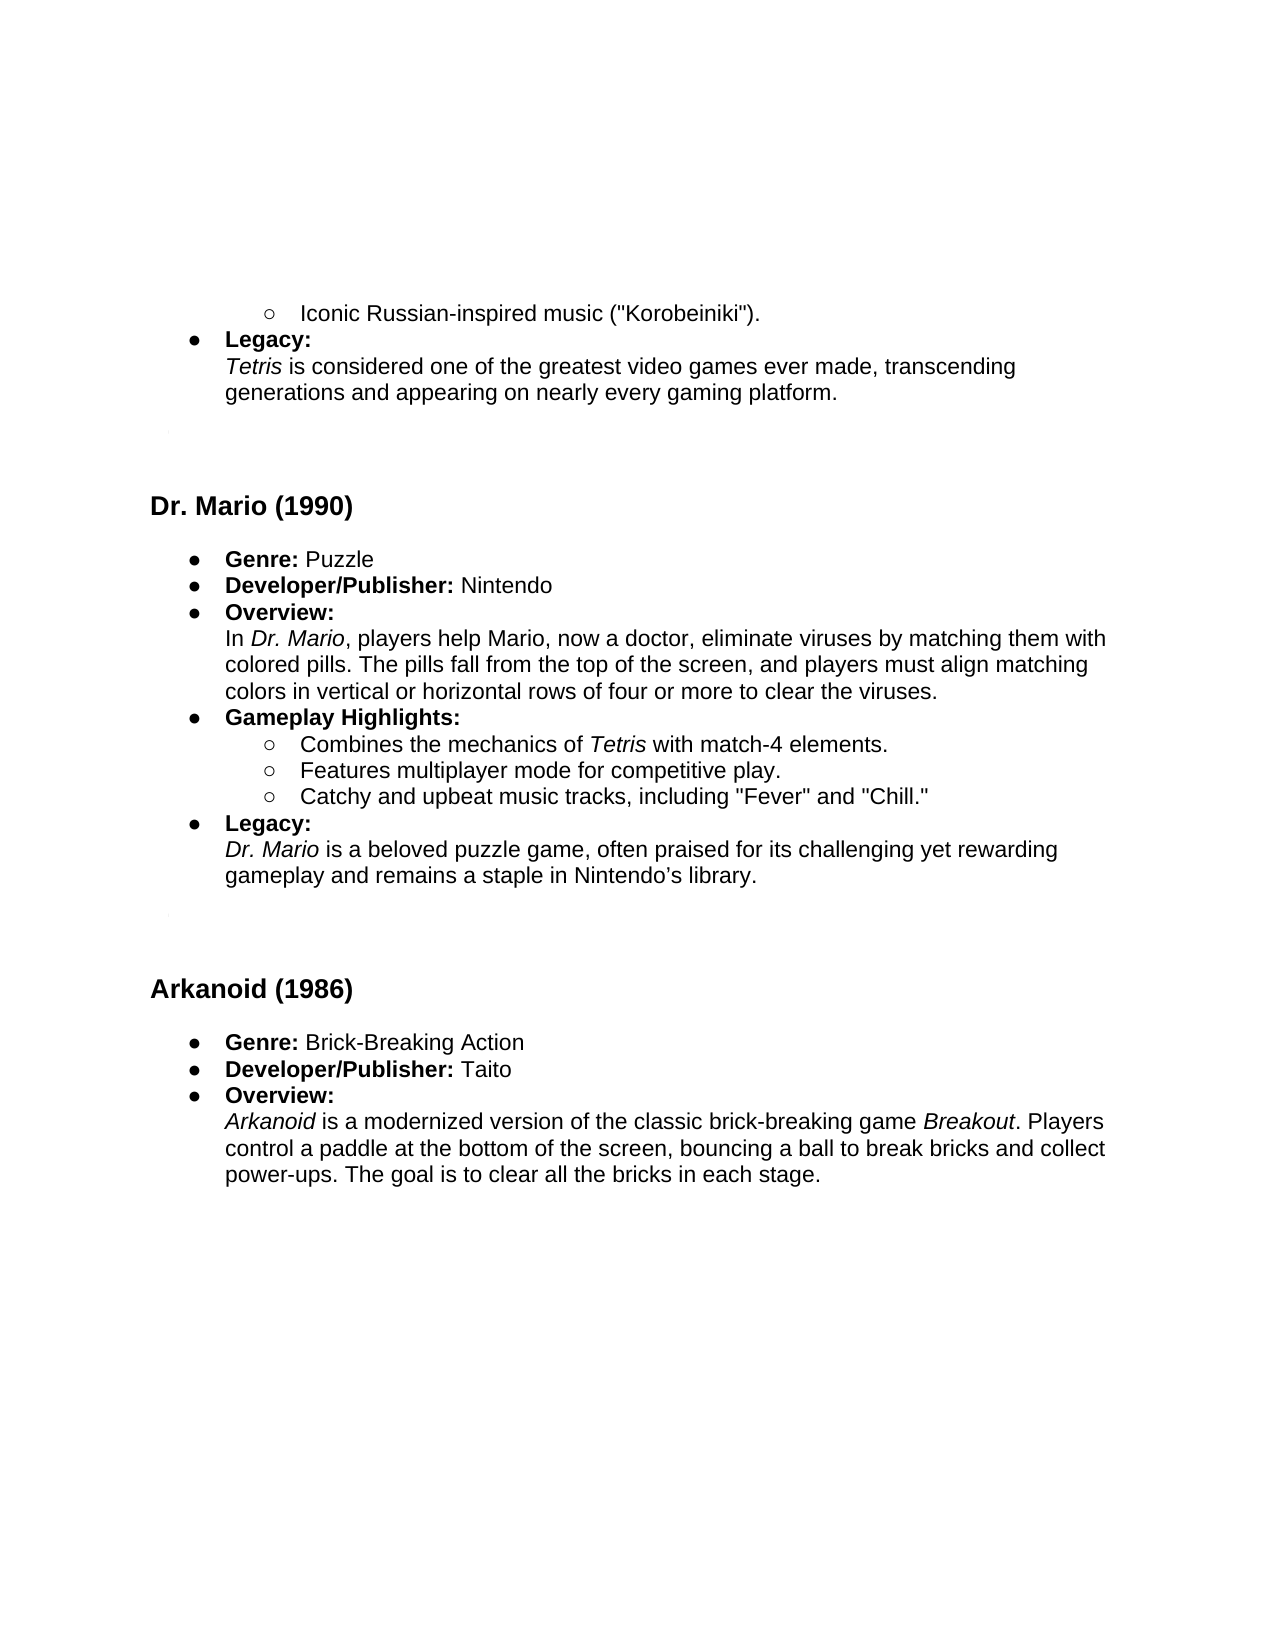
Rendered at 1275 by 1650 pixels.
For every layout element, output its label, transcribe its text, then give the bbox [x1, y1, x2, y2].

list Overview: Arkanoid is a modernized version of the classic brick-breaking game Breakout. Players control a paddle at the bottom of the screen, bouncing a ball to break bricks and collect power-ups. The goal is to clear all the bricks in each stage. [187, 1082, 1125, 1187]
list Developer/Publisher: Taito [187, 1056, 1125, 1082]
subtitle Dr. Mario (1990) [150, 490, 1125, 521]
list Legacy: Dr. Mario is a beloved puzzle game, often praised for its challenging yet rewarding gameplay and remains a staple in Nintendo’s library. [187, 809, 1125, 889]
list Overview: In Dr. Mario, players help Mario, now a doctor, eliminate viruses by matching them with colored pills. The pills fall from the top of the screen, and players must align matching colors in vertical or horizontal rows of four or more to clear the viruses. [187, 599, 1125, 704]
list Legacy: Tetris is considered one of the greatest video games ever made, transcending generations and appearing on nearly every gaming platform. [187, 326, 1125, 405]
list Combines the mechanics of Tetris with match-4 elements. [262, 731, 1125, 757]
list Catchy and upbeat music tracks, including "Fever" and "Chill." [262, 783, 1125, 809]
list Features multiplayer mode for competitive play. [262, 757, 1125, 783]
list Genre: Puzzle [187, 546, 1125, 572]
list Iconic Russian-inspired music ("Korobeiniki"). [262, 300, 1125, 326]
list Genre: Brick-Breaking Action [187, 1029, 1125, 1056]
subtitle Arkanoid (1986) [150, 973, 1125, 1004]
list Gameplay Highlights: [187, 704, 1125, 731]
list Developer/Publisher: Nintendo [187, 572, 1125, 599]
